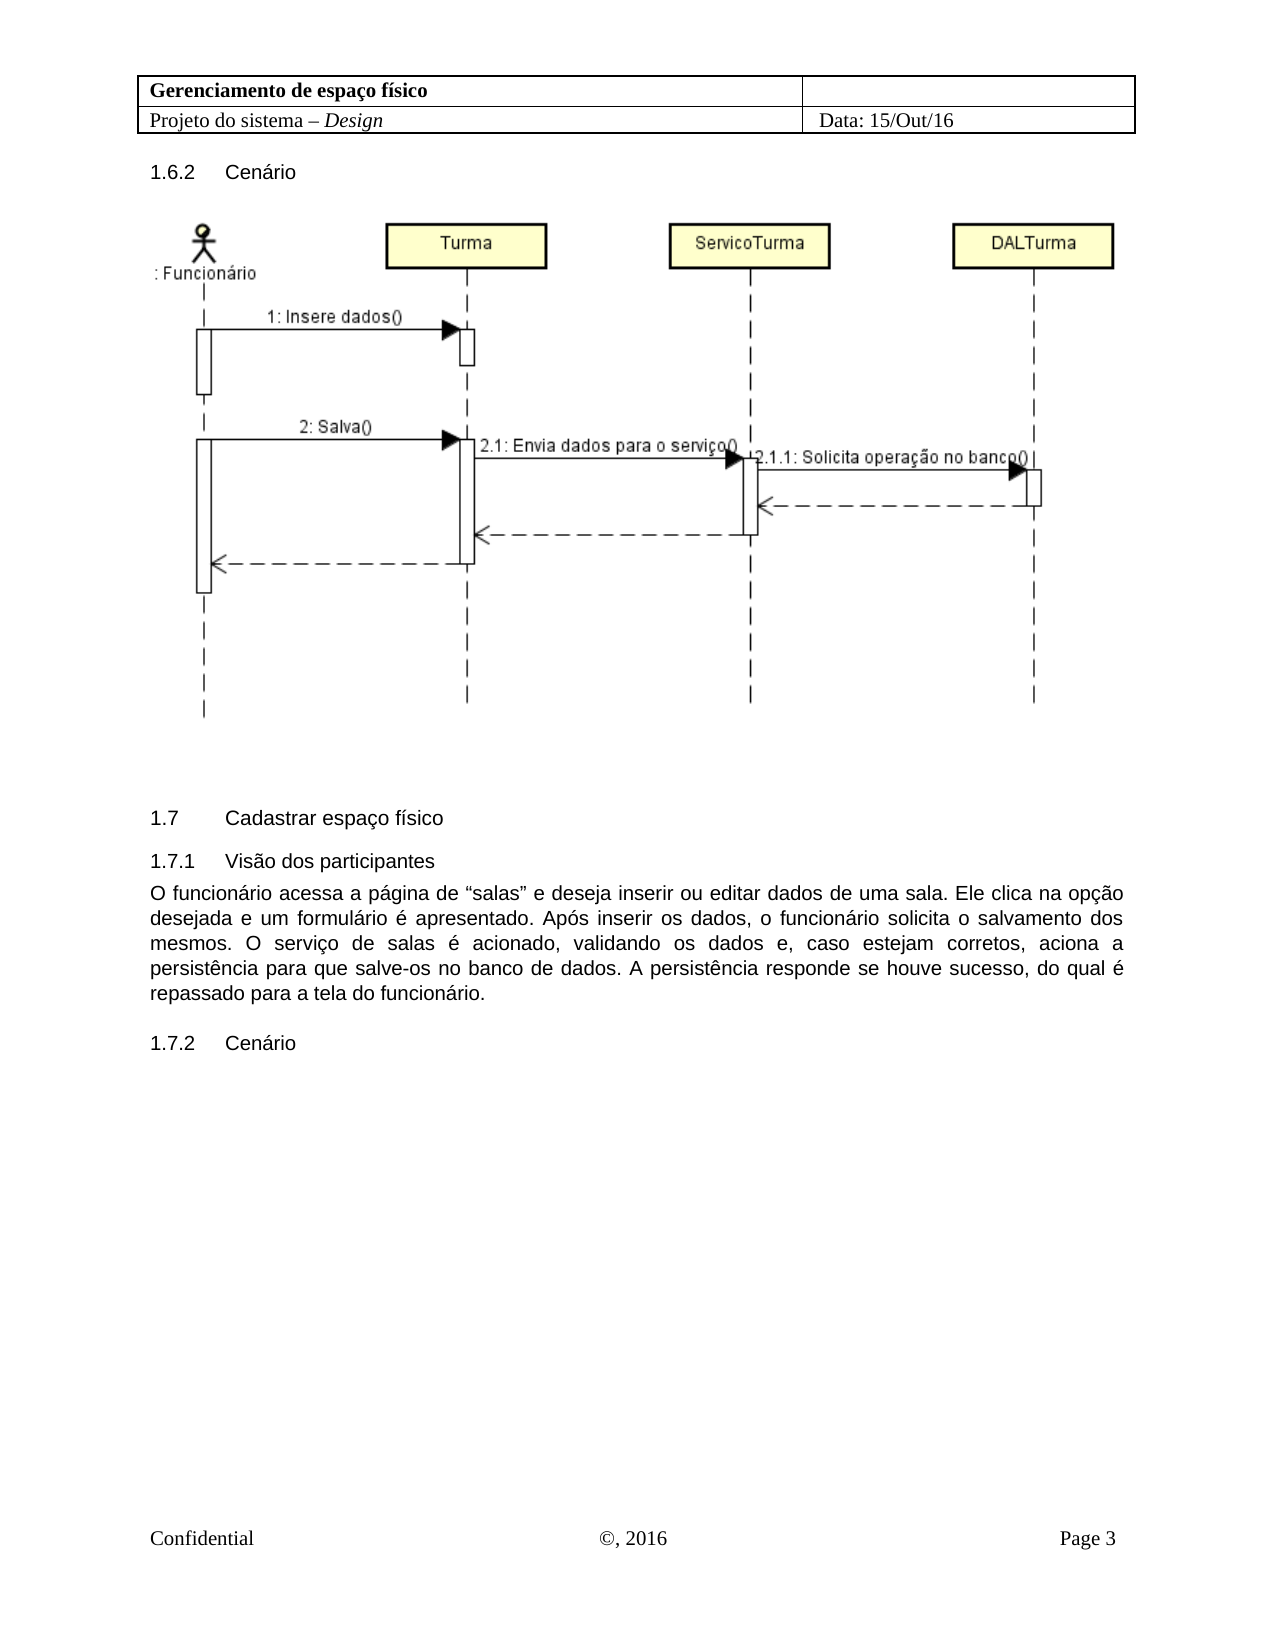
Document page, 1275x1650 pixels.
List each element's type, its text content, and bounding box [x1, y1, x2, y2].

picture [150, 217, 1125, 743]
text O funcionário acessa a página de “salas” e deseja inserir ou editar dados de uma sala. Ele clica na opção desejada e um formulário é apresentado. Após inserir os dados, o funcionário solicita o salvamento dos mesmos. O serviço de salas é acionado, validando os dados e, caso estejam corretos, aciona a persistência para que salve-os no banco de dados. A persistência responde se houve sucesso, do qual é repassado para a tela do funcionário. [150, 879, 1125, 1004]
subtitle Cenário [150, 159, 1125, 184]
subtitle Cenário [150, 1029, 1125, 1054]
subtitle Visão dos participantes [150, 848, 1125, 873]
subtitle Cadastrar espaço físico [150, 804, 1125, 829]
